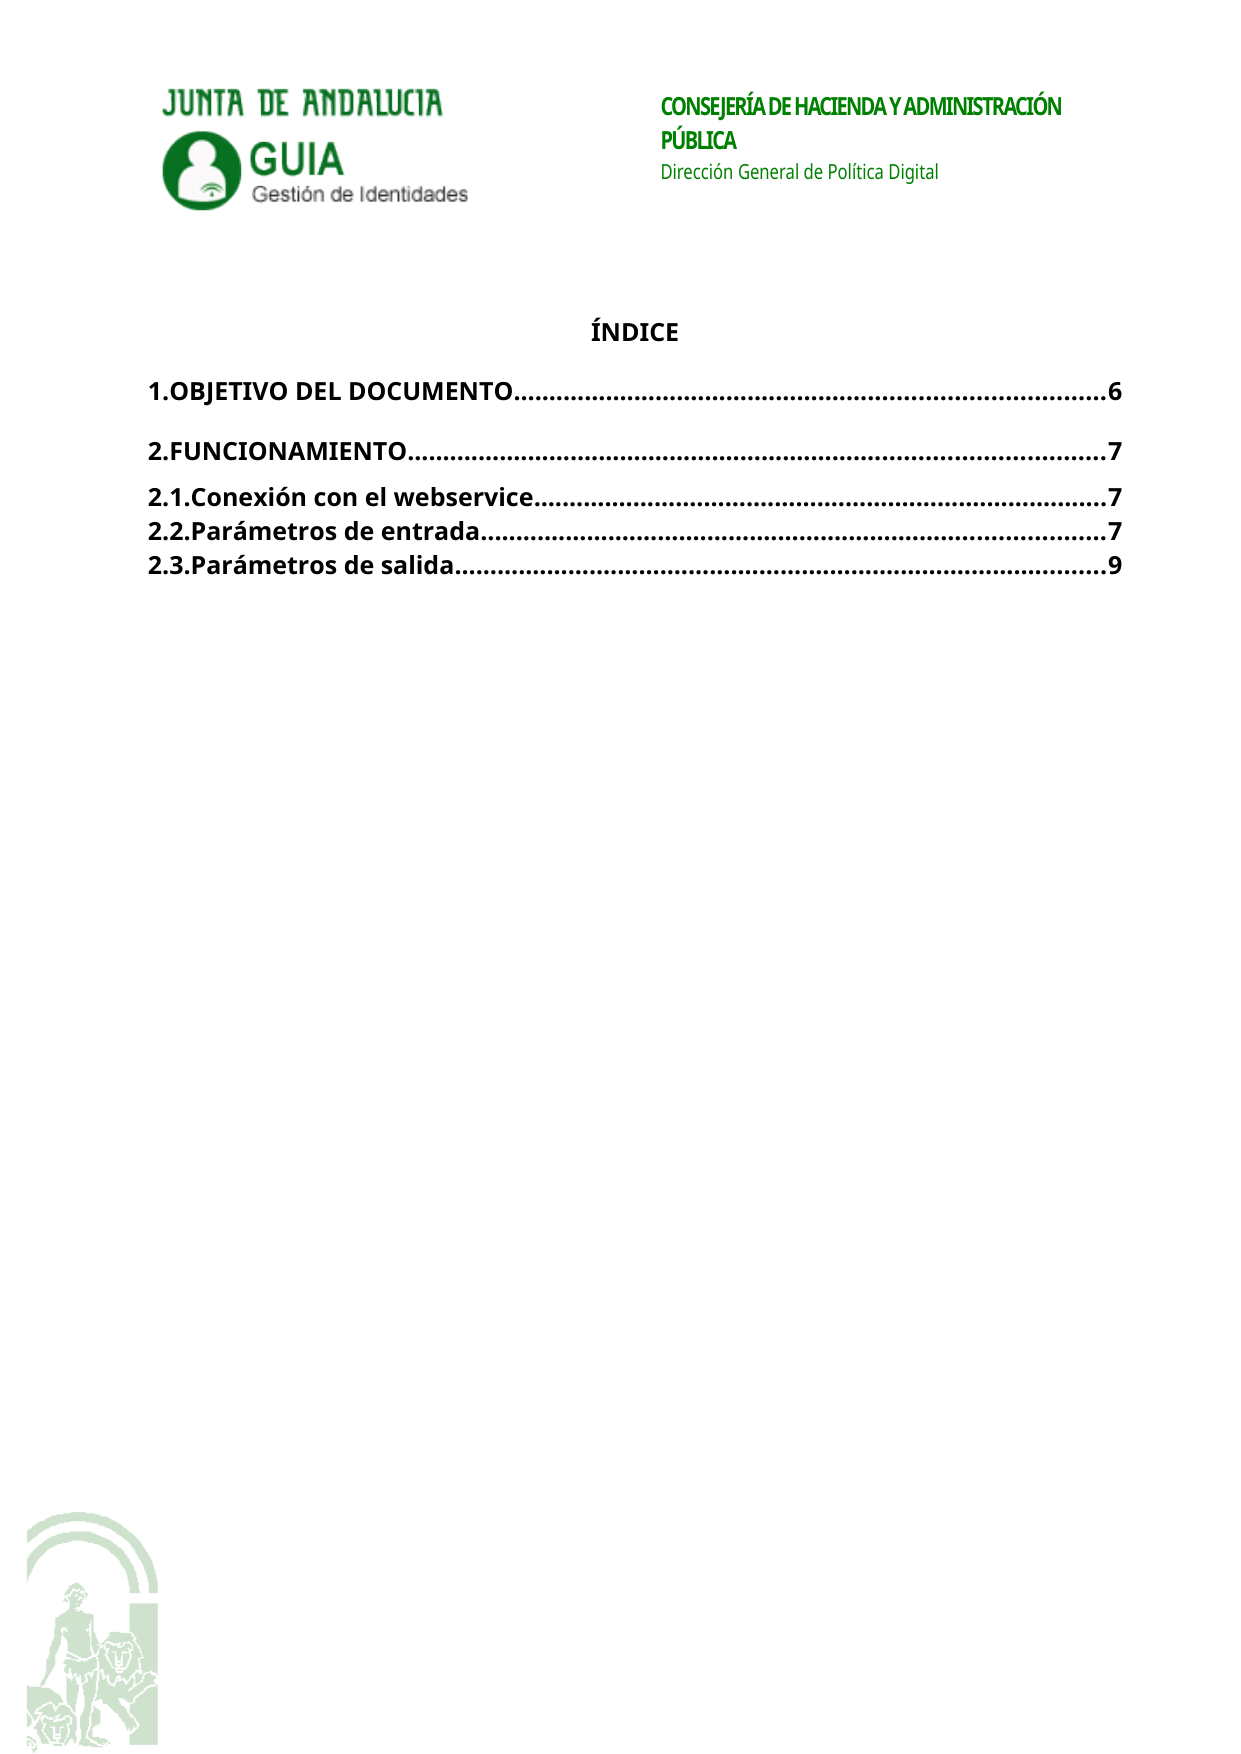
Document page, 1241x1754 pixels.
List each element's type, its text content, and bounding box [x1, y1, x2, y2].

text 1.OBJETIVO DEL DOCUMENTO 6 [148, 374, 1122, 408]
text 2.3.Parámetros de salida 9 [148, 548, 1122, 582]
text 2.2.Parámetros de entrada 7 [148, 514, 1122, 548]
picture [26, 1511, 159, 1753]
text 2.FUNCIONAMIENTO 7 [148, 433, 1122, 467]
subtitle ÍNDICE [148, 315, 1122, 349]
text 2.1.Conexión con el webservice 7 [148, 480, 1122, 514]
picture [147, 82, 498, 225]
